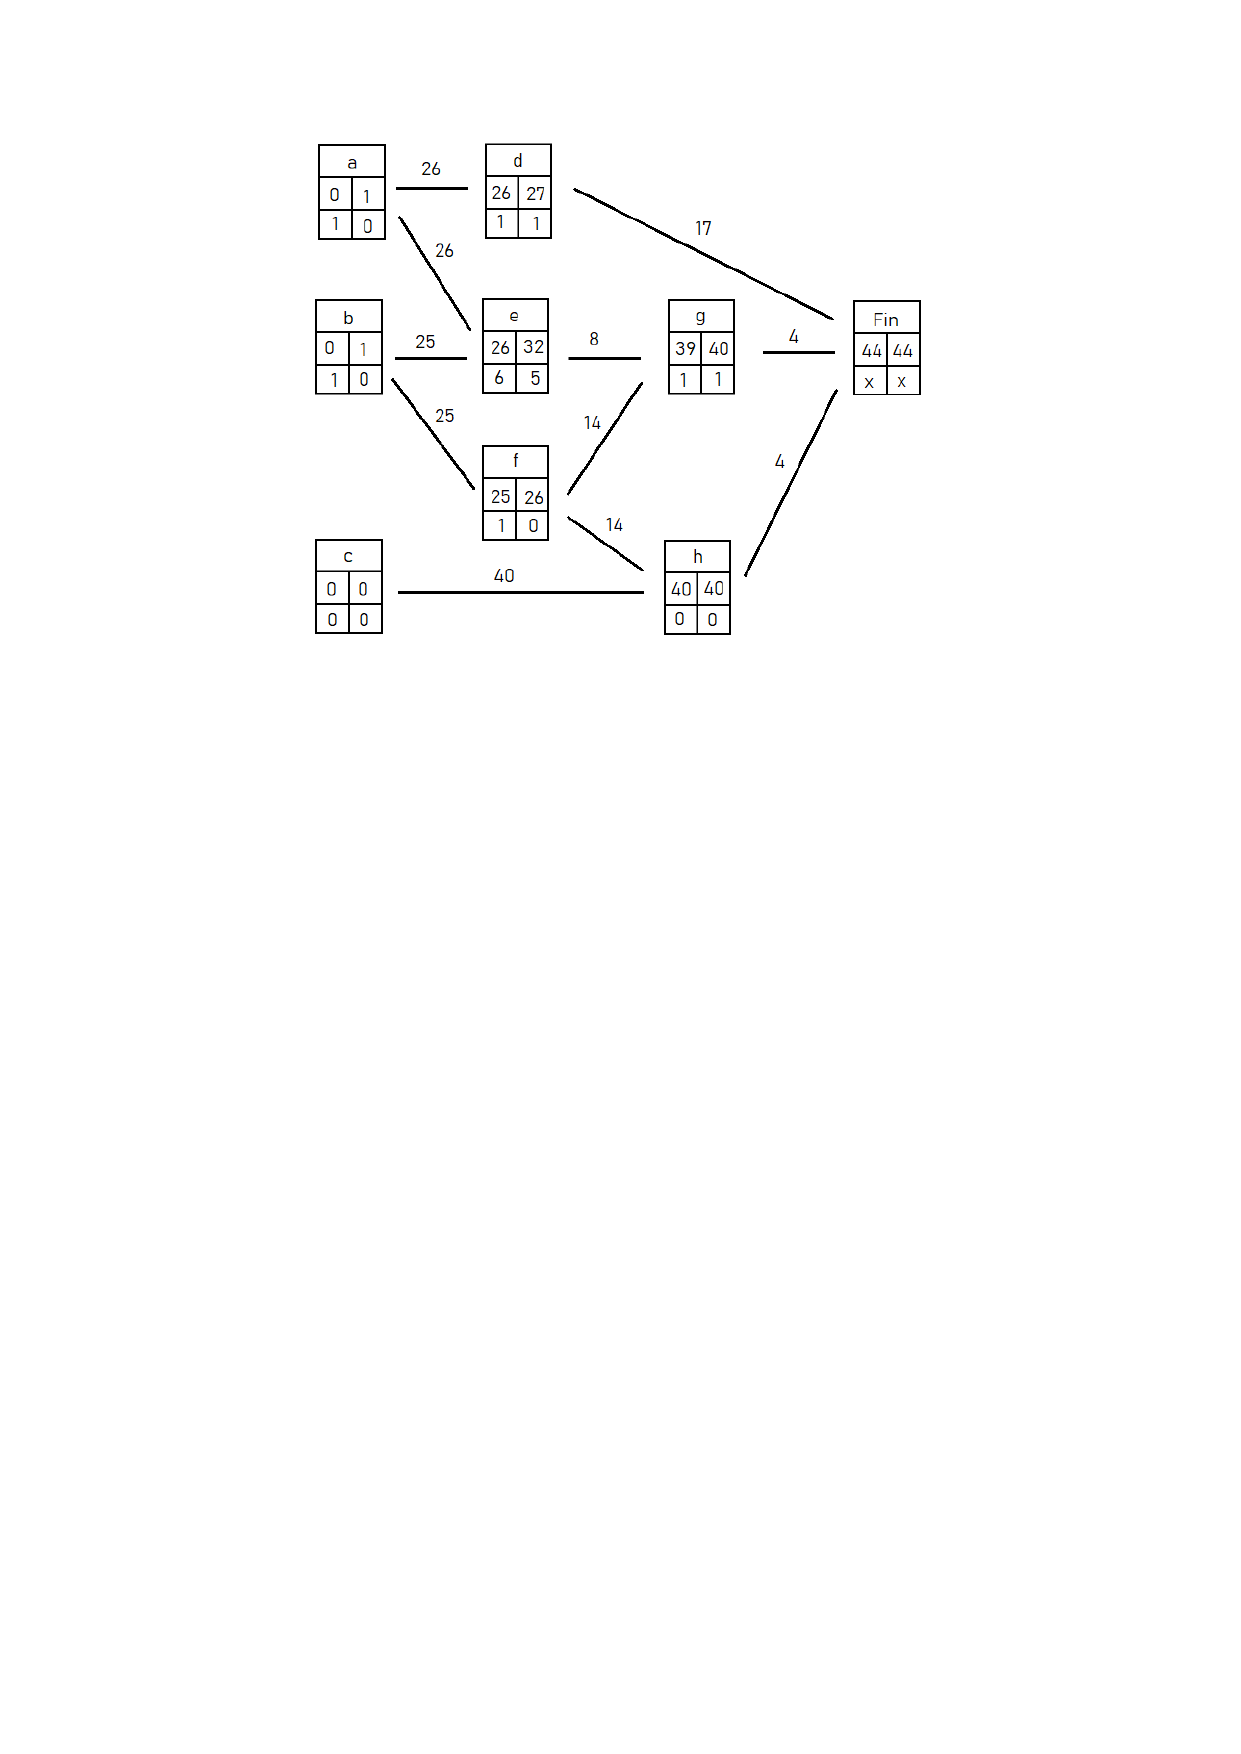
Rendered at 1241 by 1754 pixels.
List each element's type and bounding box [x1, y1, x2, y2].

picture [288, 118, 952, 671]
